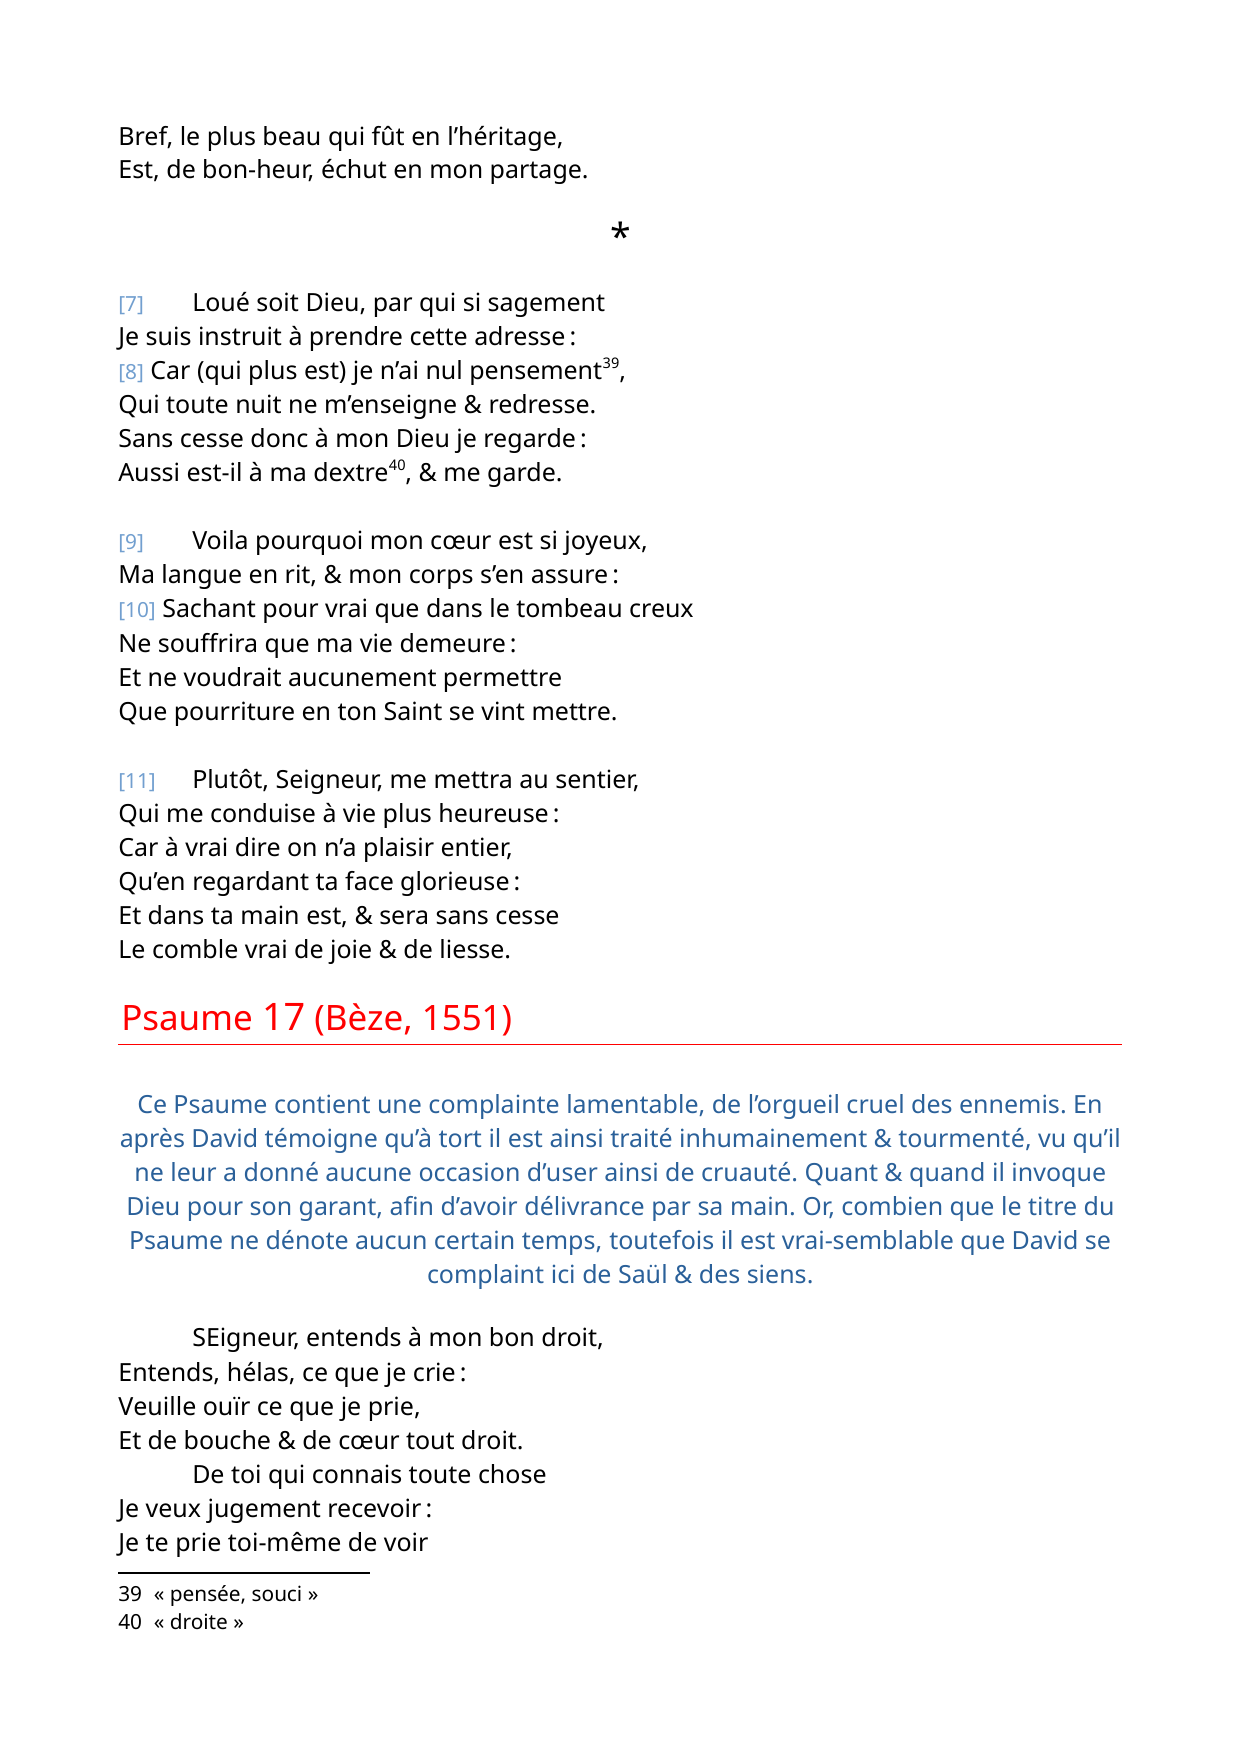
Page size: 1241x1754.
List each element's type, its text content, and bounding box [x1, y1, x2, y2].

text Qui me conduise à vie plus heureuse : [118, 796, 1122, 829]
text Est, de bon-heur, échut en mon partage. [118, 152, 1122, 186]
text Car à vrai dire on n’a plaisir entier, [118, 829, 1122, 864]
subtitle Psaume 17 (Bèze, 1551) [118, 987, 1122, 1044]
text « pensée, souci » [118, 1579, 1122, 1607]
text Entends, hélas, ce que je crie : [118, 1354, 1122, 1388]
text Veuille ouïr ce que je prie, [118, 1388, 1122, 1422]
text Qui toute nuit ne m’enseigne & redresse. [118, 387, 1122, 421]
text Bref, le plus beau qui fût en l’héritage, [118, 118, 1122, 152]
text Je te prie toi-même de voir [118, 1524, 1122, 1558]
text [11] Plutôt, Seigneur, me mettra au sentier, [118, 761, 1122, 796]
text Ne souffrira que ma vie demeure : [118, 625, 1122, 659]
text Qu’en regardant ta face glorieuse : [118, 864, 1122, 898]
text « droite » [118, 1607, 1122, 1636]
text Ma langue en rit, & mon corps s’en assure : [118, 557, 1122, 591]
text Le comble vrai de joie & de liesse. [118, 932, 1122, 966]
text Ce Psaume contient une complainte lamentable, de l’orgueil cruel des ennemis. En après David témoigne qu’à tort il est ainsi traité inhumainement & tourmenté, vu qu’il ne leur a donné aucune occasion d’user ainsi de cruauté. Quant & quand il invoque Dieu pour son garant, afin d’avoir délivrance par sa main. Or, combien que le titre du Psaume ne dénote aucun certain temps, toutefois il est vrai-semblable que David se complaint ici de Saül & des siens. [118, 1086, 1122, 1291]
text Sans cesse donc à mon Dieu je regarde : [118, 421, 1122, 455]
text De toi qui connais toute chose [118, 1456, 1122, 1490]
text Je suis instruit à prendre cette adresse : [118, 319, 1122, 353]
text Et dans ta main est, & sera sans cesse [118, 898, 1122, 932]
text Et de bouche & de cœur tout droit. [118, 1422, 1122, 1456]
text [8] Car (qui plus est) je n’ai nul pensement, [118, 353, 1122, 387]
text [10] Sachant pour vrai que dans le tombeau creux [118, 591, 1122, 625]
text Aussi est-il à ma dextre, & me garde. [118, 455, 1122, 489]
text * [118, 210, 1122, 261]
text [7] Loué soit Dieu, par qui si sagement [118, 284, 1122, 319]
text Que pourriture en ton Saint se vint mettre. [118, 693, 1122, 727]
text SEigneur, entends à mon bon droit, [118, 1320, 1122, 1354]
text Et ne voudrait aucunement permettre [118, 659, 1122, 693]
text [9] Voila pourquoi mon cœur est si joyeux, [118, 523, 1122, 557]
text Je veux jugement recevoir : [118, 1490, 1122, 1524]
